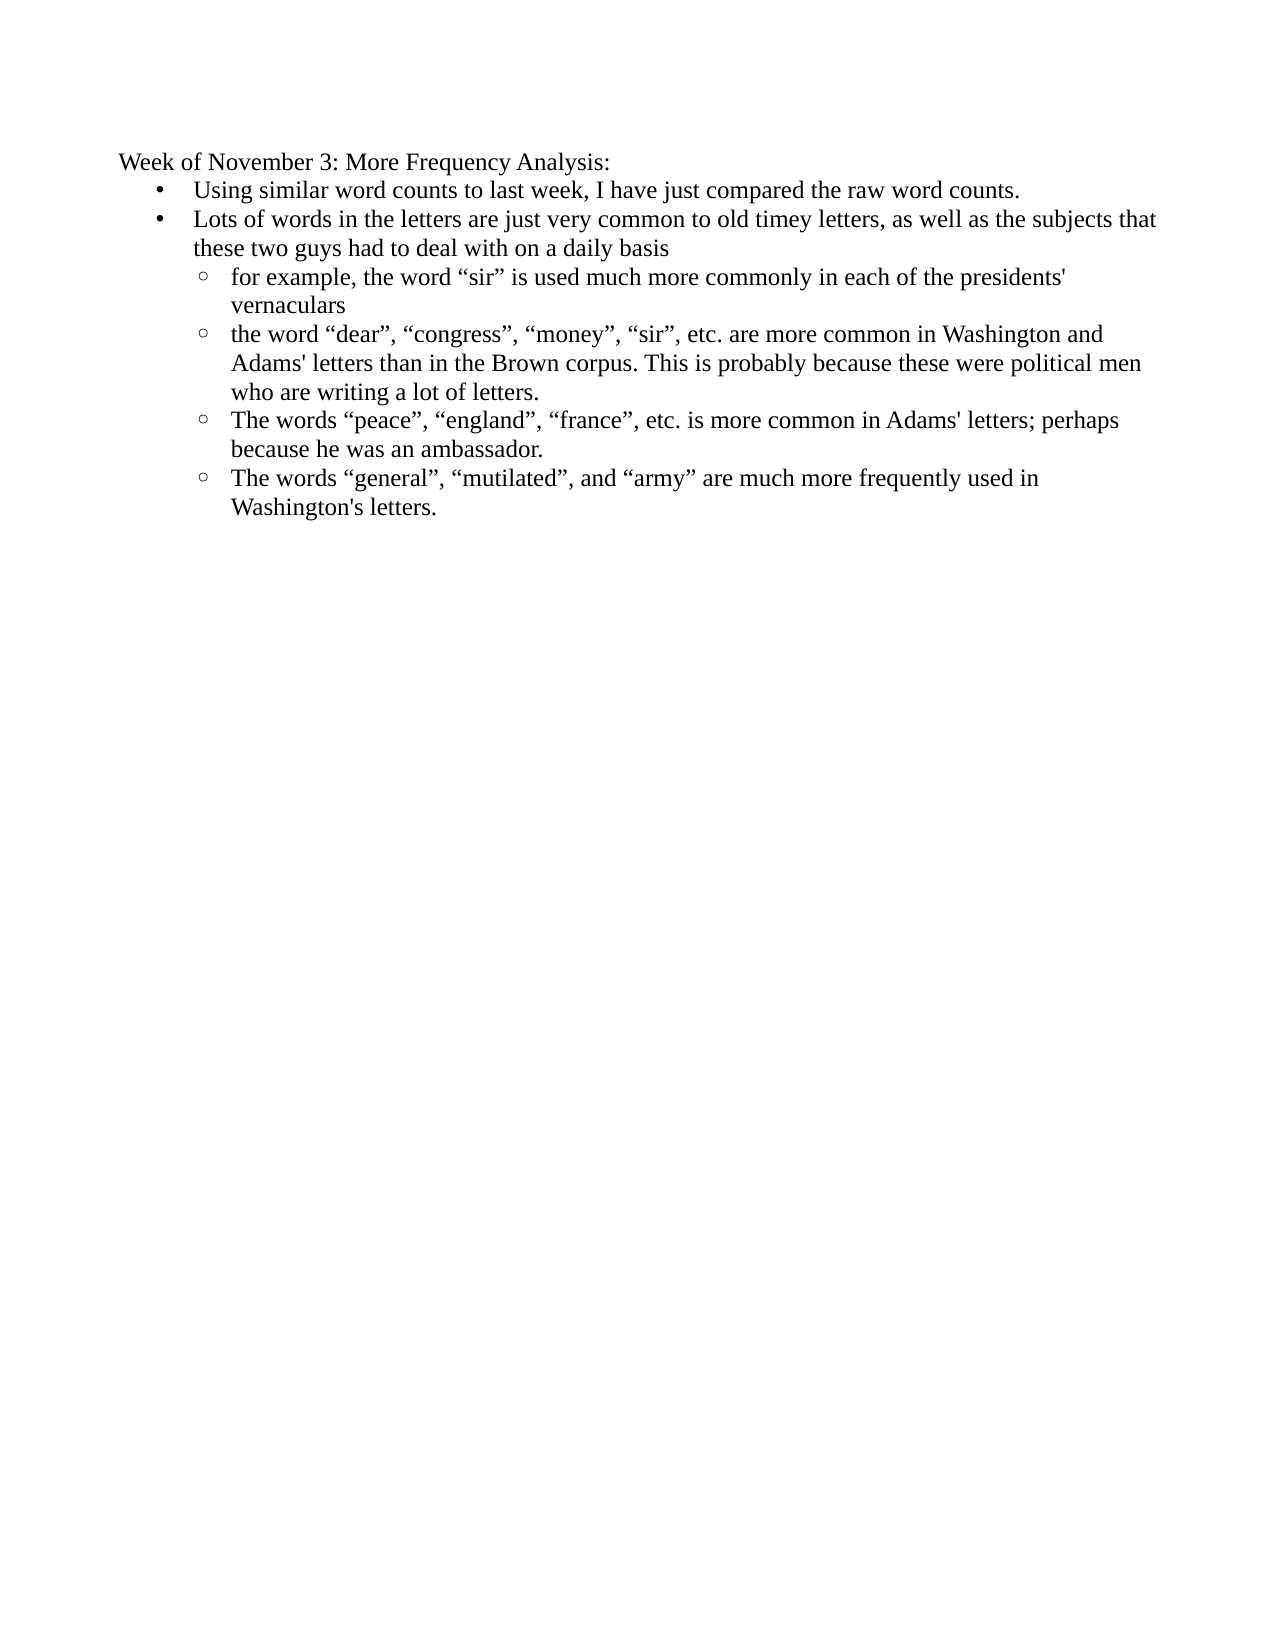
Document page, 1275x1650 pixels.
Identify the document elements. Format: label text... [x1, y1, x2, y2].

list The words “peace”, “england”, “france”, etc. is more common in Adams' letters; perhaps because he was an ambassador. [193, 406, 1157, 463]
list The words “general”, “mutilated”, and “army” are much more frequently used in Washington's letters. [193, 463, 1157, 521]
list for example, the word “sir” is used much more commonly in each of the presidents' vernaculars [193, 262, 1157, 319]
list Lots of words in the letters are just very common to old timey letters, as well as the subjects that these two guys had to deal with on a daily basis [156, 204, 1157, 262]
list the word “dear”, “congress”, “money”, “sir”, etc. are more common in Washington and Adams' letters than in the Brown corpus. This is probably because these were political men who are writing a lot of letters. [193, 319, 1157, 406]
list Using similar word counts to last week, I have just compared the raw word counts. [156, 176, 1157, 204]
text Week of November 3: More Frequency Analysis: [118, 147, 1157, 176]
